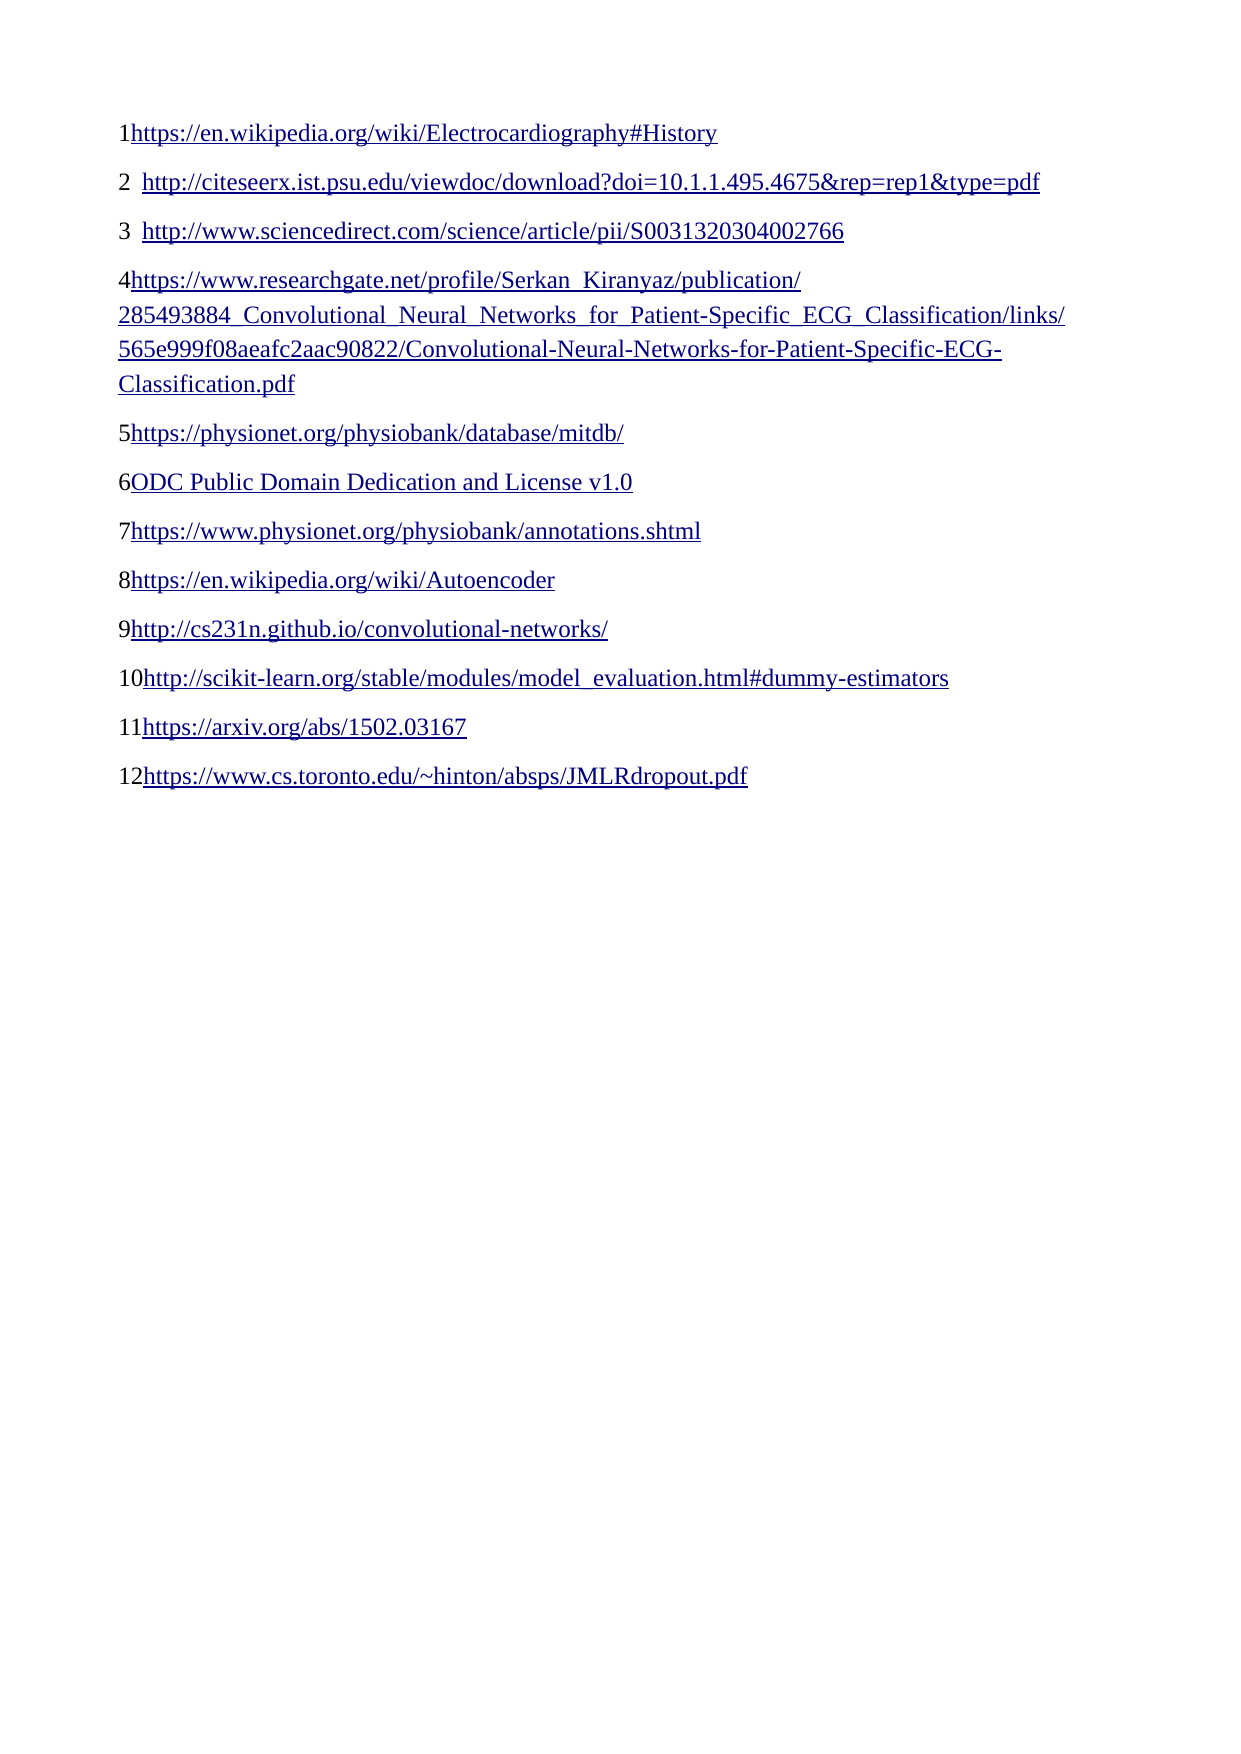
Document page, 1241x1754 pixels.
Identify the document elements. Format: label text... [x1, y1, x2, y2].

list http://citeseerx.ist.psu.edu/viewdoc/download?doi=10.1.1.495.4675&rep=rep1&type=pdf [118, 167, 1122, 196]
text https://www.researchgate.net/profile/Serkan_Kiranyaz/publication/285493884_Convolutional_Neural_Networks_for_Patient-Specific_ECG_Classification/links/565e999f08aeafc2aac90822/Convolutional-Neural-Networks-for-Patient-Specific-ECG-Classification.pdf [118, 265, 1122, 397]
text https://www.cs.toronto.edu/~hinton/absps/JMLRdropout.pdf [118, 761, 1122, 790]
text http://scikit-learn.org/stable/modules/model_evaluation.html#dummy-estimators [118, 663, 1122, 692]
text https://www.physionet.org/physiobank/annotations.shtml [118, 516, 1122, 545]
text https://arxiv.org/abs/1502.03167 [118, 712, 1122, 741]
text http://cs231n.github.io/convolutional-networks/ [118, 614, 1122, 643]
text https://en.wikipedia.org/wiki/Electrocardiography#History [118, 118, 1122, 147]
list http://www.sciencedirect.com/science/article/pii/S0031320304002766 [118, 216, 1122, 245]
text ODC Public Domain Dedication and License v1.0 [118, 467, 1122, 496]
list https://en.wikipedia.org/wiki/Autoencoder [118, 565, 1122, 594]
text https://physionet.org/physiobank/database/mitdb/ [118, 418, 1122, 447]
